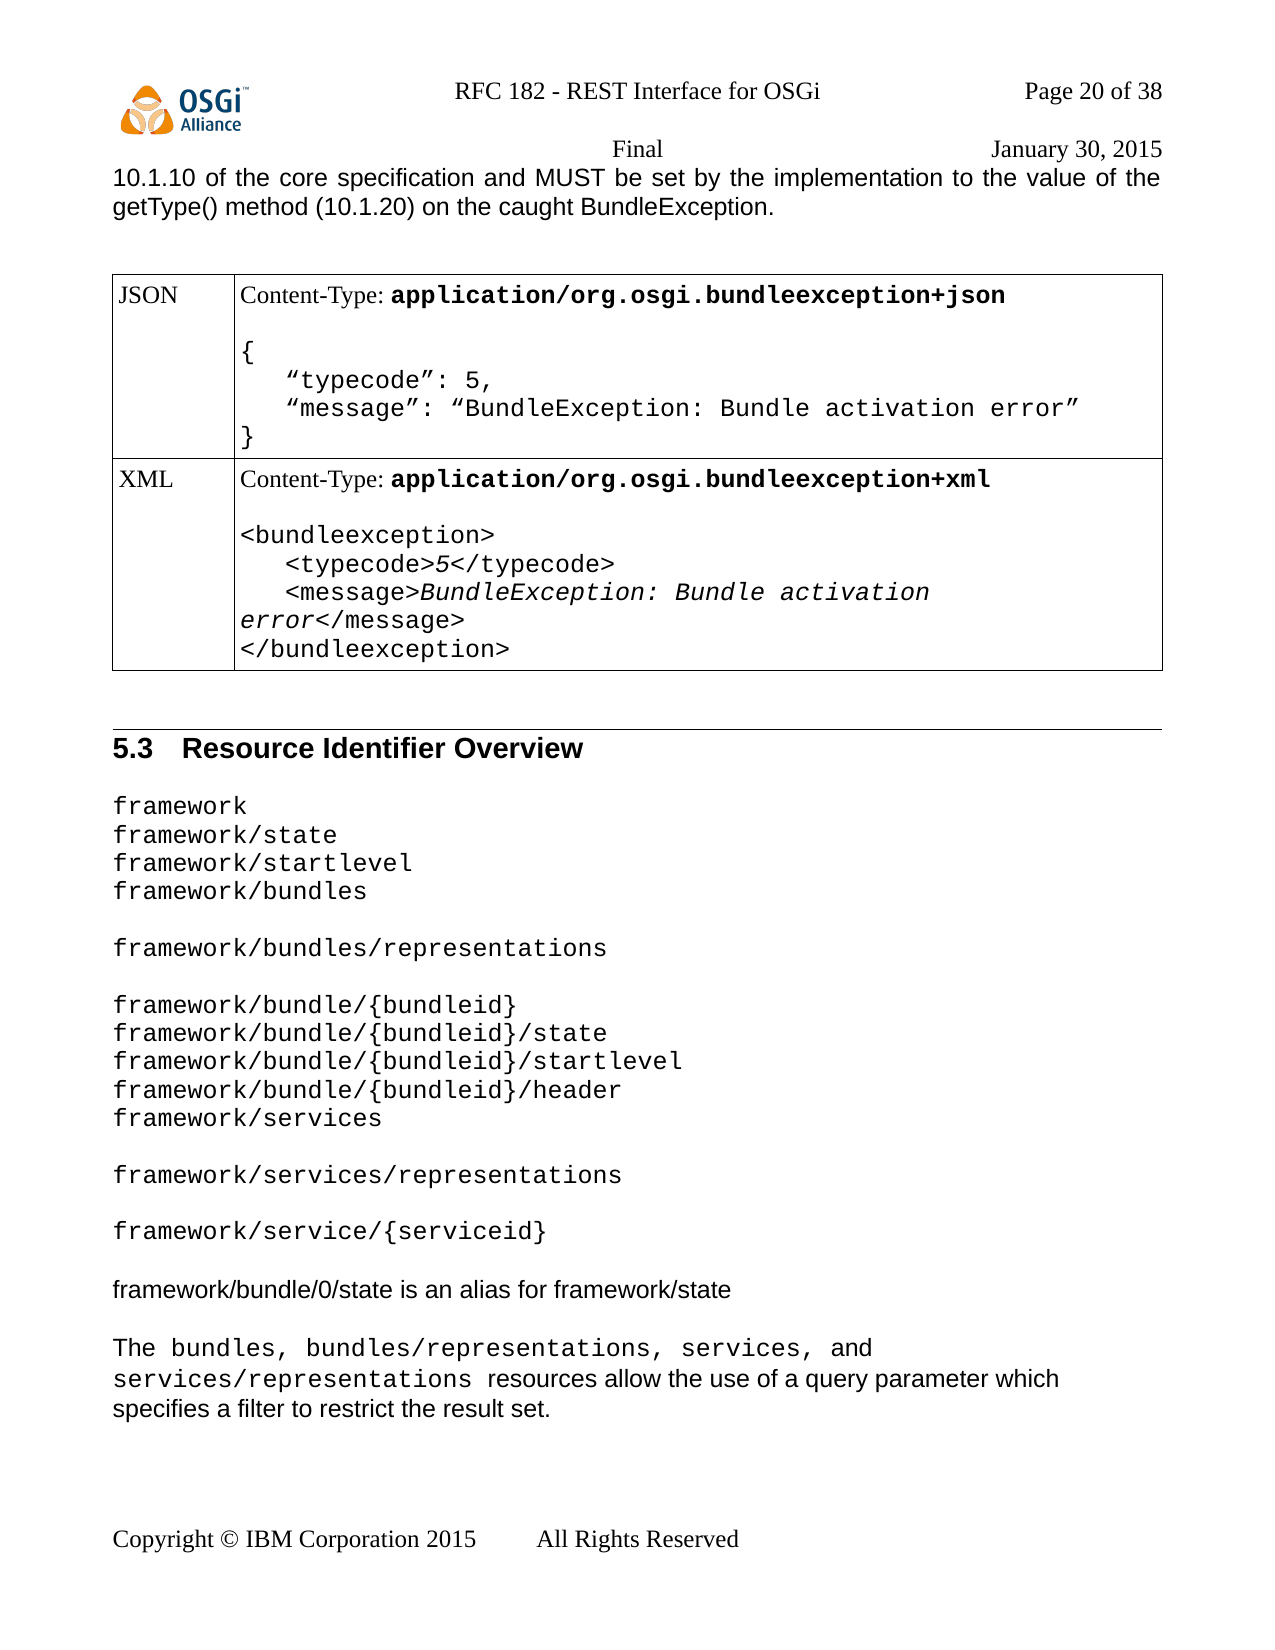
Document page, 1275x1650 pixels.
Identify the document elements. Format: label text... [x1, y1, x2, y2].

text framework/bundles [112, 879, 1162, 907]
subtitle Resource Identifier Overview [112, 730, 1162, 765]
text framework/startlevel [112, 851, 1162, 879]
table_header Content-Type: application/org.osgi.bundleexception+json { “typecode”: 5, “message”: “BundleException: Bundle activation error” } [235, 275, 1162, 458]
text framework/bundle/{bundleid}/startlevel [112, 1049, 1162, 1077]
text framework/bundle/{bundleid}/header [112, 1077, 1162, 1106]
text framework/bundle/0/state is an alias for framework/state [112, 1276, 1162, 1304]
picture [113, 78, 257, 142]
text framework/bundle/{bundleid}/state [112, 1021, 1162, 1049]
text The bundles, bundles/representations, services, and services/representations resources allow the use of a query parameter which specifies a filter to restrict the result set. [112, 1333, 1162, 1423]
text framework/state [112, 822, 1162, 851]
text framework/services/representations [112, 1162, 1162, 1191]
table_cell XML [113, 459, 234, 670]
text framework/bundle/{bundleid} [112, 992, 1162, 1021]
text framework [112, 794, 1162, 822]
text 10.1.10 of the core specification and MUST be set by the implementation to the value of the getType() method (10.1.20) on the caught BundleException. [112, 163, 1162, 220]
text framework/bundles/representations [112, 936, 1162, 964]
text framework/service/{serviceid} [112, 1219, 1162, 1247]
table_cell Content-Type: application/org.osgi.bundleexception+xml <bundleexception> <typecode>5</typecode> <message>BundleException: Bundle activation error</message> </bundleexception> [235, 459, 1162, 670]
text framework/services [112, 1106, 1162, 1134]
table_header JSON [113, 275, 234, 458]
